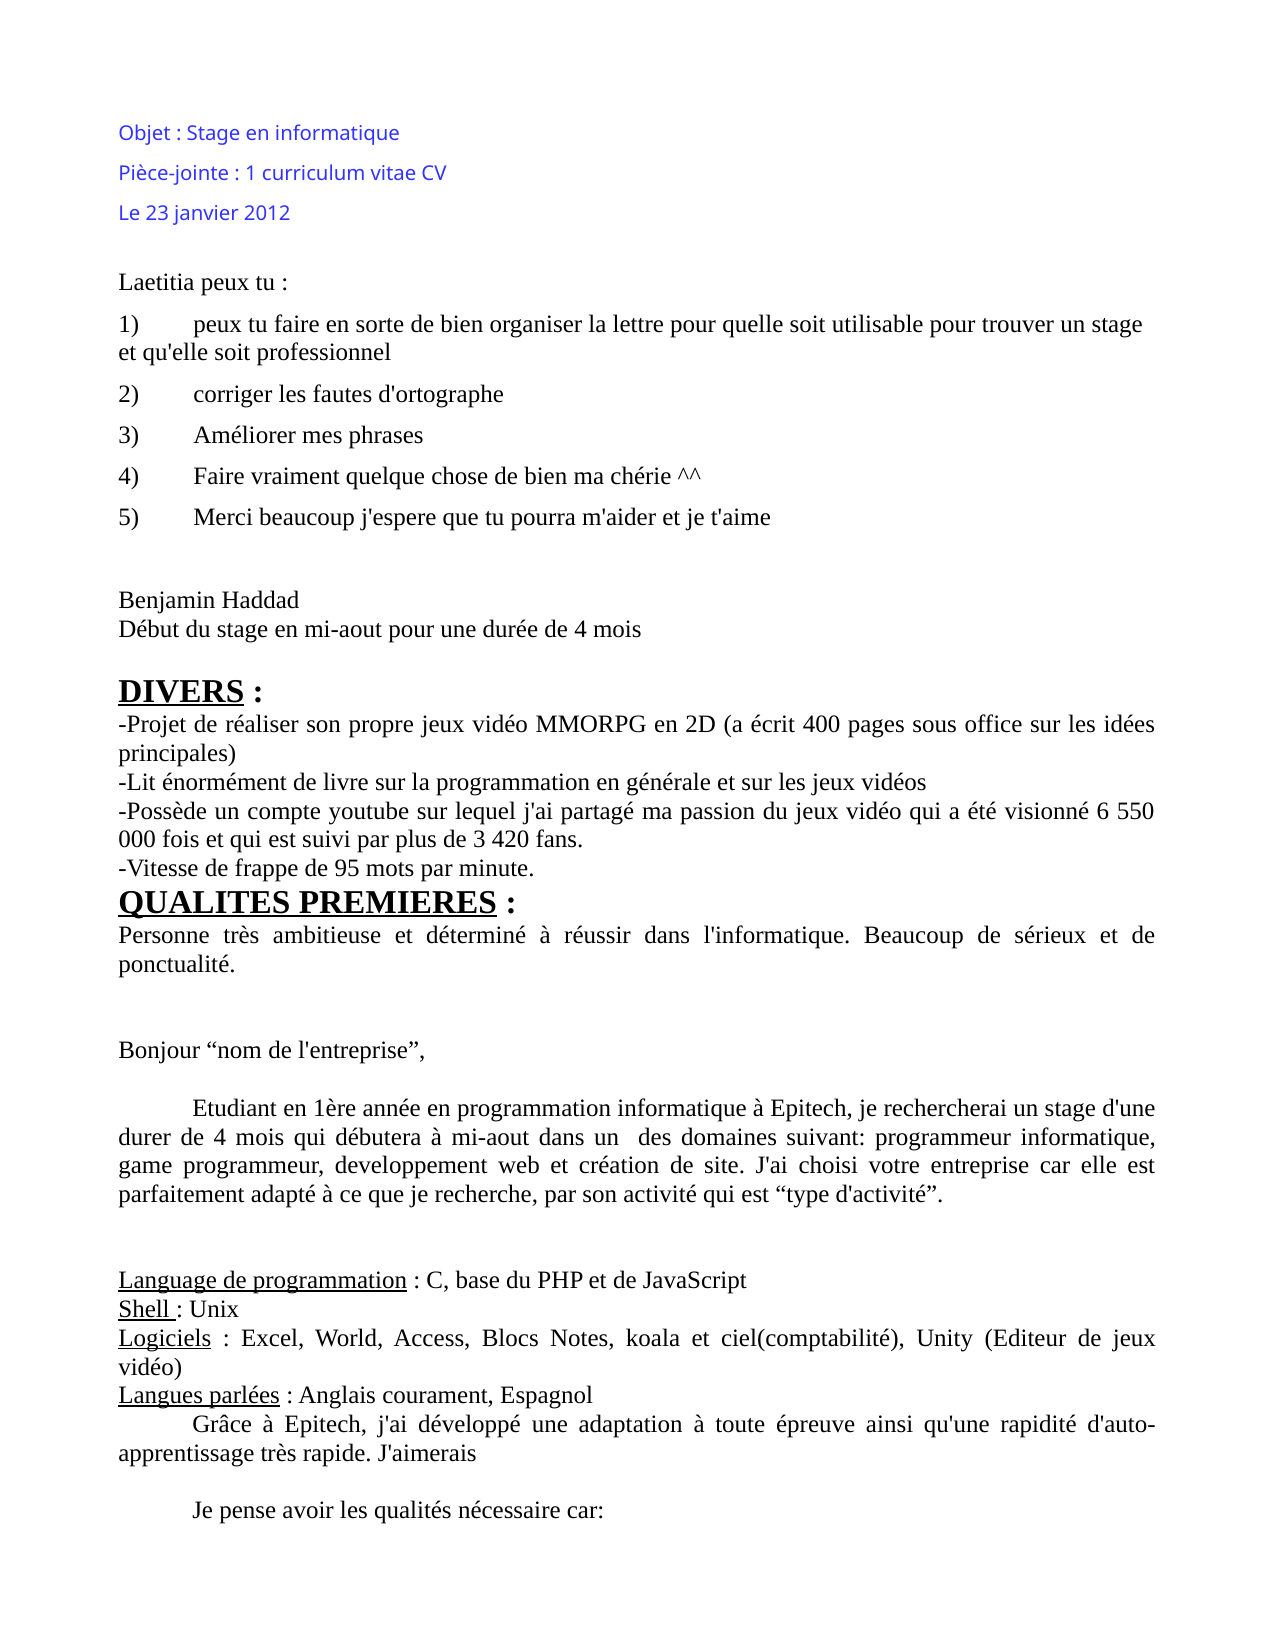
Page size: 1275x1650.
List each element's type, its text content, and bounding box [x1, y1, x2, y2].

text Language de programmation : C, base du PHP et de JavaScript [118, 1265, 1157, 1294]
text Personne très ambitieuse et déterminé à réussir dans l'informatique. Beaucoup de sérieux et de ponctualité. [118, 920, 1157, 978]
text Laetitia peux tu : [118, 267, 1157, 296]
text Début du stage en mi-aout pour une durée de 4 mois [118, 614, 1157, 642]
text -Lit énormément de livre sur la programmation en générale et sur les jeux vidéos [118, 767, 1157, 796]
list corriger les fautes d'ortographe [118, 379, 1157, 407]
text DIVERS : [118, 671, 1157, 709]
text Benjamin Haddad [118, 585, 1157, 614]
text -Possède un compte youtube sur lequel j'ai partagé ma passion du jeux vidéo qui a été visionné 6 550 000 fois et qui est suivi par plus de 3 420 fans. [118, 796, 1157, 853]
text Je pense avoir les qualités nécessaire car: [118, 1495, 1157, 1524]
text Langues parlées : Anglais courament, Espagnol [118, 1380, 1157, 1409]
text Grâce à Epitech, j'ai développé une adaptation à toute épreuve ainsi qu'une rapidité d'auto-apprentissage très rapide. J'aimerais [118, 1409, 1157, 1467]
list Merci beaucoup j'espere que tu pourra m'aider et je t'aime [118, 502, 1157, 531]
list peux tu faire en sorte de bien organiser la lettre pour quelle soit utilisable pour trouver un stage et qu'elle soit professionnel [118, 309, 1157, 366]
text Bonjour “nom de l'entreprise”, [118, 1035, 1157, 1064]
text Pièce-jointe : 1 curriculum vitae CV [118, 158, 1157, 186]
text Le 23 janvier 2012 [118, 198, 1157, 255]
list Améliorer mes phrases [118, 420, 1157, 449]
list Faire vraiment quelque chose de bien ma chérie ^^ [118, 461, 1157, 490]
text QUALITES PREMIERES : [118, 882, 1157, 920]
text -Projet de réaliser son propre jeux vidéo MMORPG en 2D (a écrit 400 pages sous office sur les idées principales) [118, 709, 1157, 767]
text Etudiant en 1ère année en programmation informatique à Epitech, je rechercherai un stage d'une durer de 4 mois qui débutera à mi-aout dans un des domaines suivant: programmeur informatique, game programmeur, developpement web et création de site. J'ai choisi votre entreprise car elle est parfaitement adapté à ce que je recherche, par son activité qui est “type d'activité”. [118, 1093, 1157, 1208]
text -Vitesse de frappe de 95 mots par minute. [118, 853, 1157, 882]
text Objet : Stage en informatique [118, 118, 1157, 146]
text Shell : Unix [118, 1294, 1157, 1323]
text Logiciels : Excel, World, Access, Blocs Notes, koala et ciel(comptabilité), Unity (Editeur de jeux vidéo) [118, 1323, 1157, 1380]
